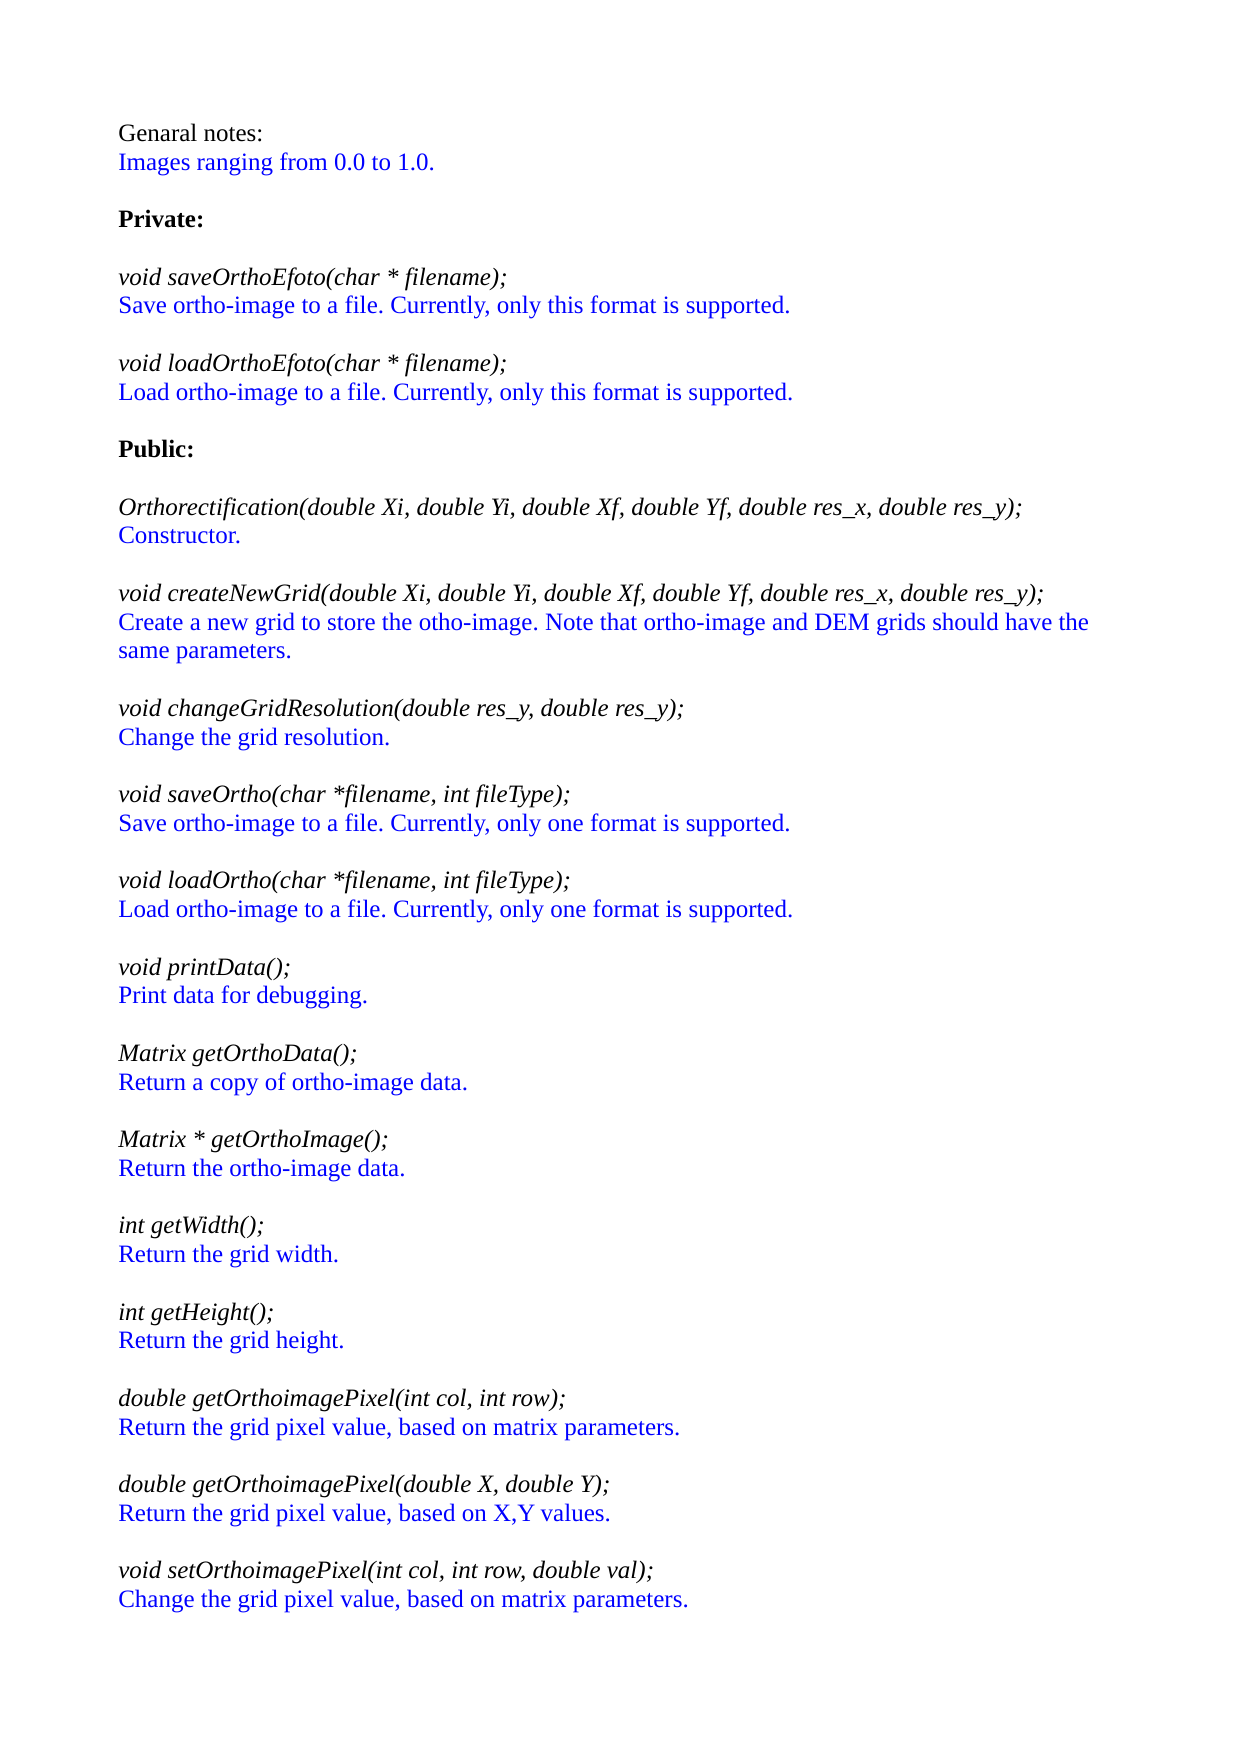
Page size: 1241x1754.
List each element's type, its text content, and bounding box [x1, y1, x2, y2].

text Save ortho-image to a file. Currently, only one format is supported. [118, 808, 1122, 837]
text double getOrthoimagePixel(int col, int row); [118, 1383, 1122, 1412]
text int getWidth(); [118, 1211, 1122, 1239]
text Save ortho-image to a file. Currently, only this format is supported. [118, 291, 1122, 319]
text void createNewGrid(double Xi, double Yi, double Xf, double Yf, double res_x, double res_y); [118, 578, 1122, 607]
text void setOrthoimagePixel(int col, int row, double val); [118, 1556, 1122, 1584]
text void saveOrtho(char *filename, int fileType); [118, 779, 1122, 808]
text Load ortho-image to a file. Currently, only one format is supported. [118, 894, 1122, 923]
text Constructor. [118, 521, 1122, 549]
text int getHeight(); [118, 1297, 1122, 1326]
text Return the grid pixel value, based on matrix parameters. [118, 1412, 1122, 1441]
text Return the grid height. [118, 1326, 1122, 1354]
text Return the grid pixel value, based on X,Y values. [118, 1498, 1122, 1527]
text Orthorectification(double Xi, double Yi, double Xf, double Yf, double res_x, double res_y); [118, 492, 1122, 521]
text Print data for debugging. [118, 981, 1122, 1009]
text void changeGridResolution(double res_y, double res_y); [118, 693, 1122, 722]
text Matrix * getOrthoImage(); [118, 1124, 1122, 1153]
text void loadOrthoEfoto(char * filename); [118, 348, 1122, 377]
text Matrix getOrthoData(); [118, 1038, 1122, 1067]
text Private: [118, 204, 1122, 233]
text Return the grid width. [118, 1239, 1122, 1268]
text Load ortho-image to a file. Currently, only this format is supported. [118, 377, 1122, 406]
text Public: [118, 434, 1122, 463]
text Return a copy of ortho-image data. [118, 1067, 1122, 1096]
text void printData(); [118, 952, 1122, 981]
text Images ranging from 0.0 to 1.0. [118, 147, 1122, 176]
text void saveOrthoEfoto(char * filename); [118, 262, 1122, 291]
text double getOrthoimagePixel(double X, double Y); [118, 1469, 1122, 1498]
text Create a new grid to store the otho-image. Note that ortho-image and DEM grids should have the same parameters. [118, 607, 1122, 664]
text Return the ortho-image data. [118, 1153, 1122, 1182]
text Change the grid resolution. [118, 722, 1122, 751]
text Change the grid pixel value, based on matrix parameters. [118, 1584, 1122, 1613]
text Genaral notes: [118, 118, 1122, 147]
text void loadOrtho(char *filename, int fileType); [118, 866, 1122, 894]
